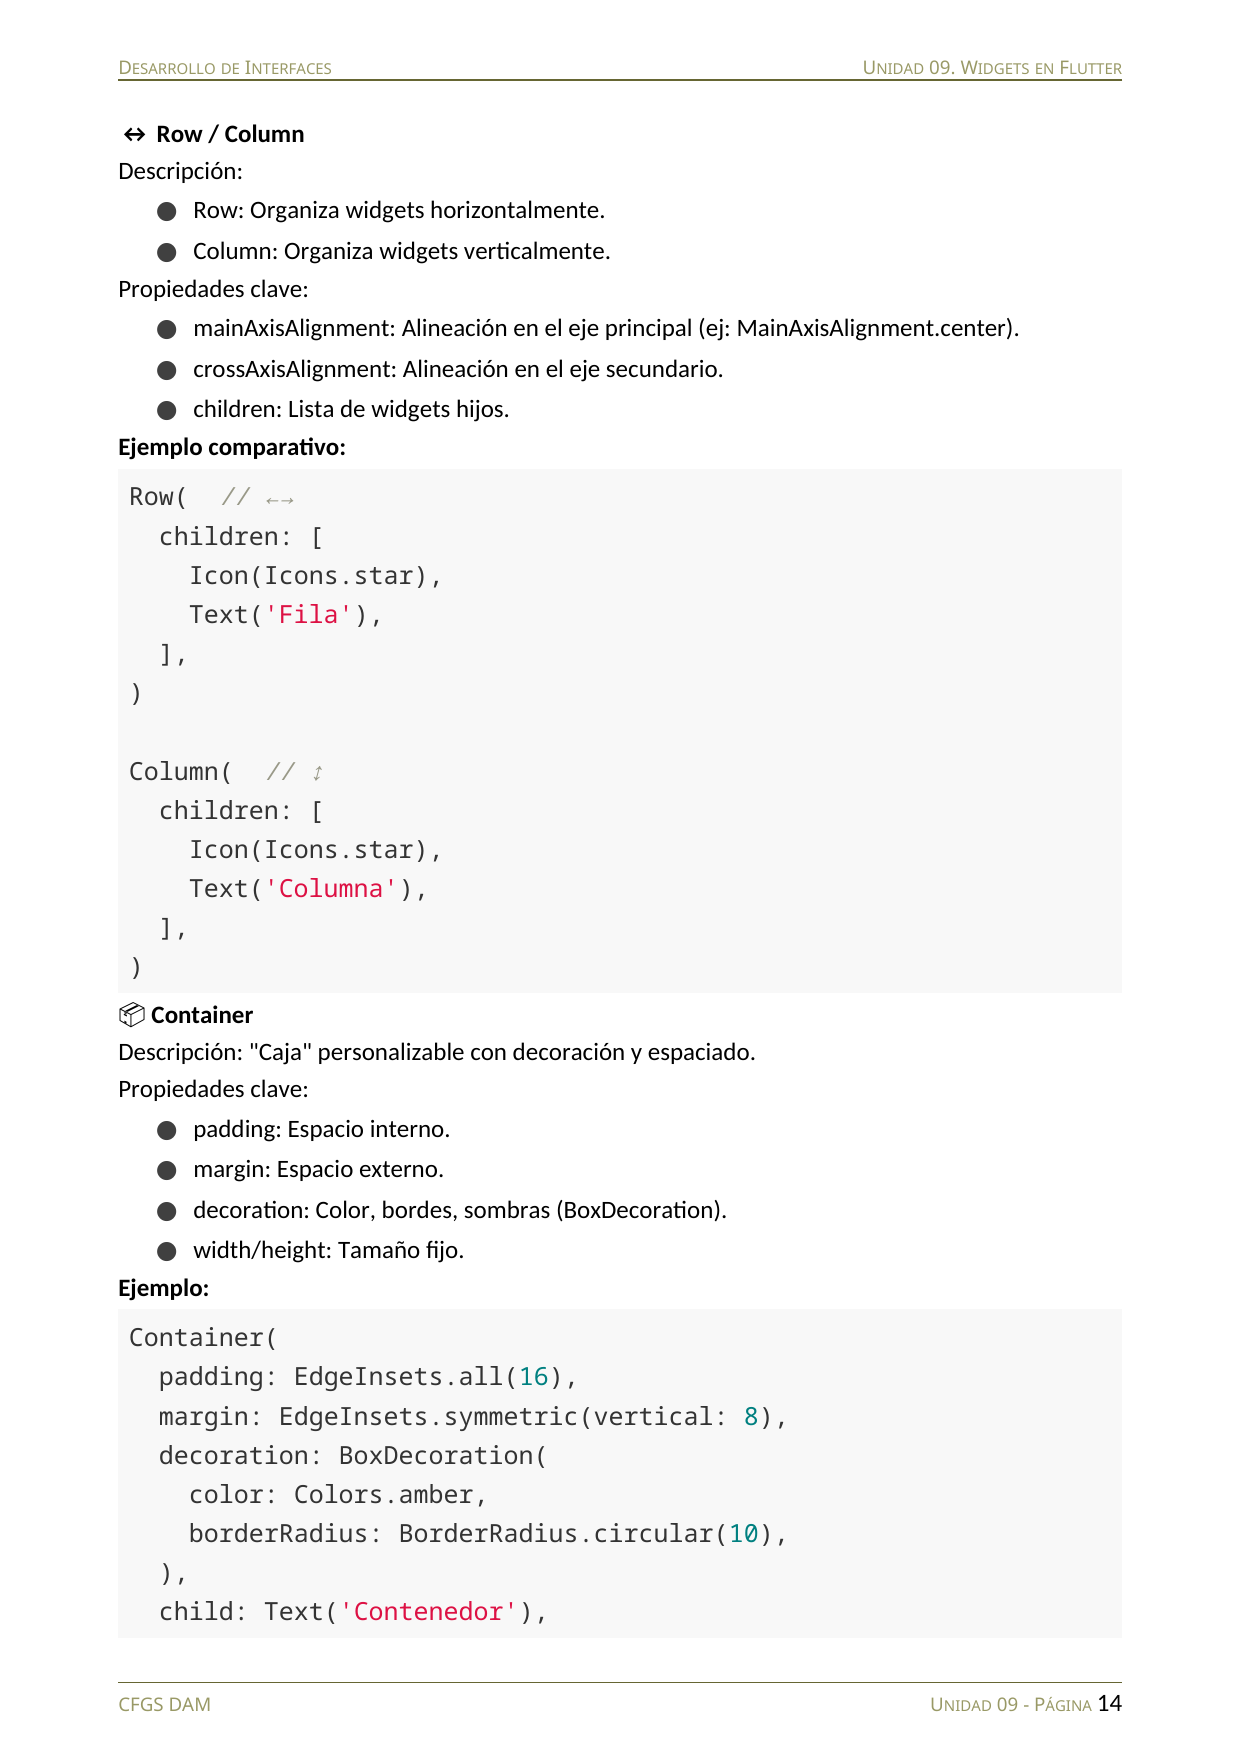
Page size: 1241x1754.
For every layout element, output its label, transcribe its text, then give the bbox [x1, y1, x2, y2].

text Descripción: [118, 155, 1122, 186]
list margin: Espacio externo. [156, 1151, 1122, 1185]
list width/height: Tamaño fijo. [156, 1232, 1122, 1266]
list decoration: Color, bordes, sombras (BoxDecoration). [156, 1191, 1122, 1225]
list padding: Espacio interno. [156, 1110, 1122, 1144]
text Ejemplo: [118, 1272, 1122, 1303]
text Propiedades clave: [118, 1073, 1122, 1104]
list children: Lista de widgets hijos. [156, 391, 1122, 425]
list mainAxisAlignment: Alineación en el eje principal (ej: MainAxisAlignment.center). [156, 310, 1122, 344]
text Descripción: "Caja" personalizable con decoración y espaciado. [118, 1036, 1122, 1067]
table_header Container( padding: EdgeInsets.all(16), margin: EdgeInsets.symmetric(vertical: 8), decoration: BoxDecoration( color: Colors.amber, borderRadius: BorderRadius.circular(10), ), child: Text('Contenedor'), [118, 1309, 1122, 1638]
text Ejemplo comparativo: [118, 432, 1122, 462]
table_header Row( // ←→ children: [ Icon(Icons.star), Text('Fila'), ], ) Column( // ↕️ children: [ Icon(Icons.star), Text('Columna'), ], ) [118, 469, 1122, 993]
list crossAxisAlignment: Alineación en el eje secundario. [156, 351, 1122, 384]
text Propiedades clave: [118, 273, 1122, 303]
list Row: Organiza widgets horizontalmente. [156, 192, 1122, 226]
text 📦 Container [118, 999, 1122, 1030]
list Column: Organiza widgets verticalmente. [156, 232, 1122, 267]
text ↔️ Row / Column [118, 118, 1122, 148]
